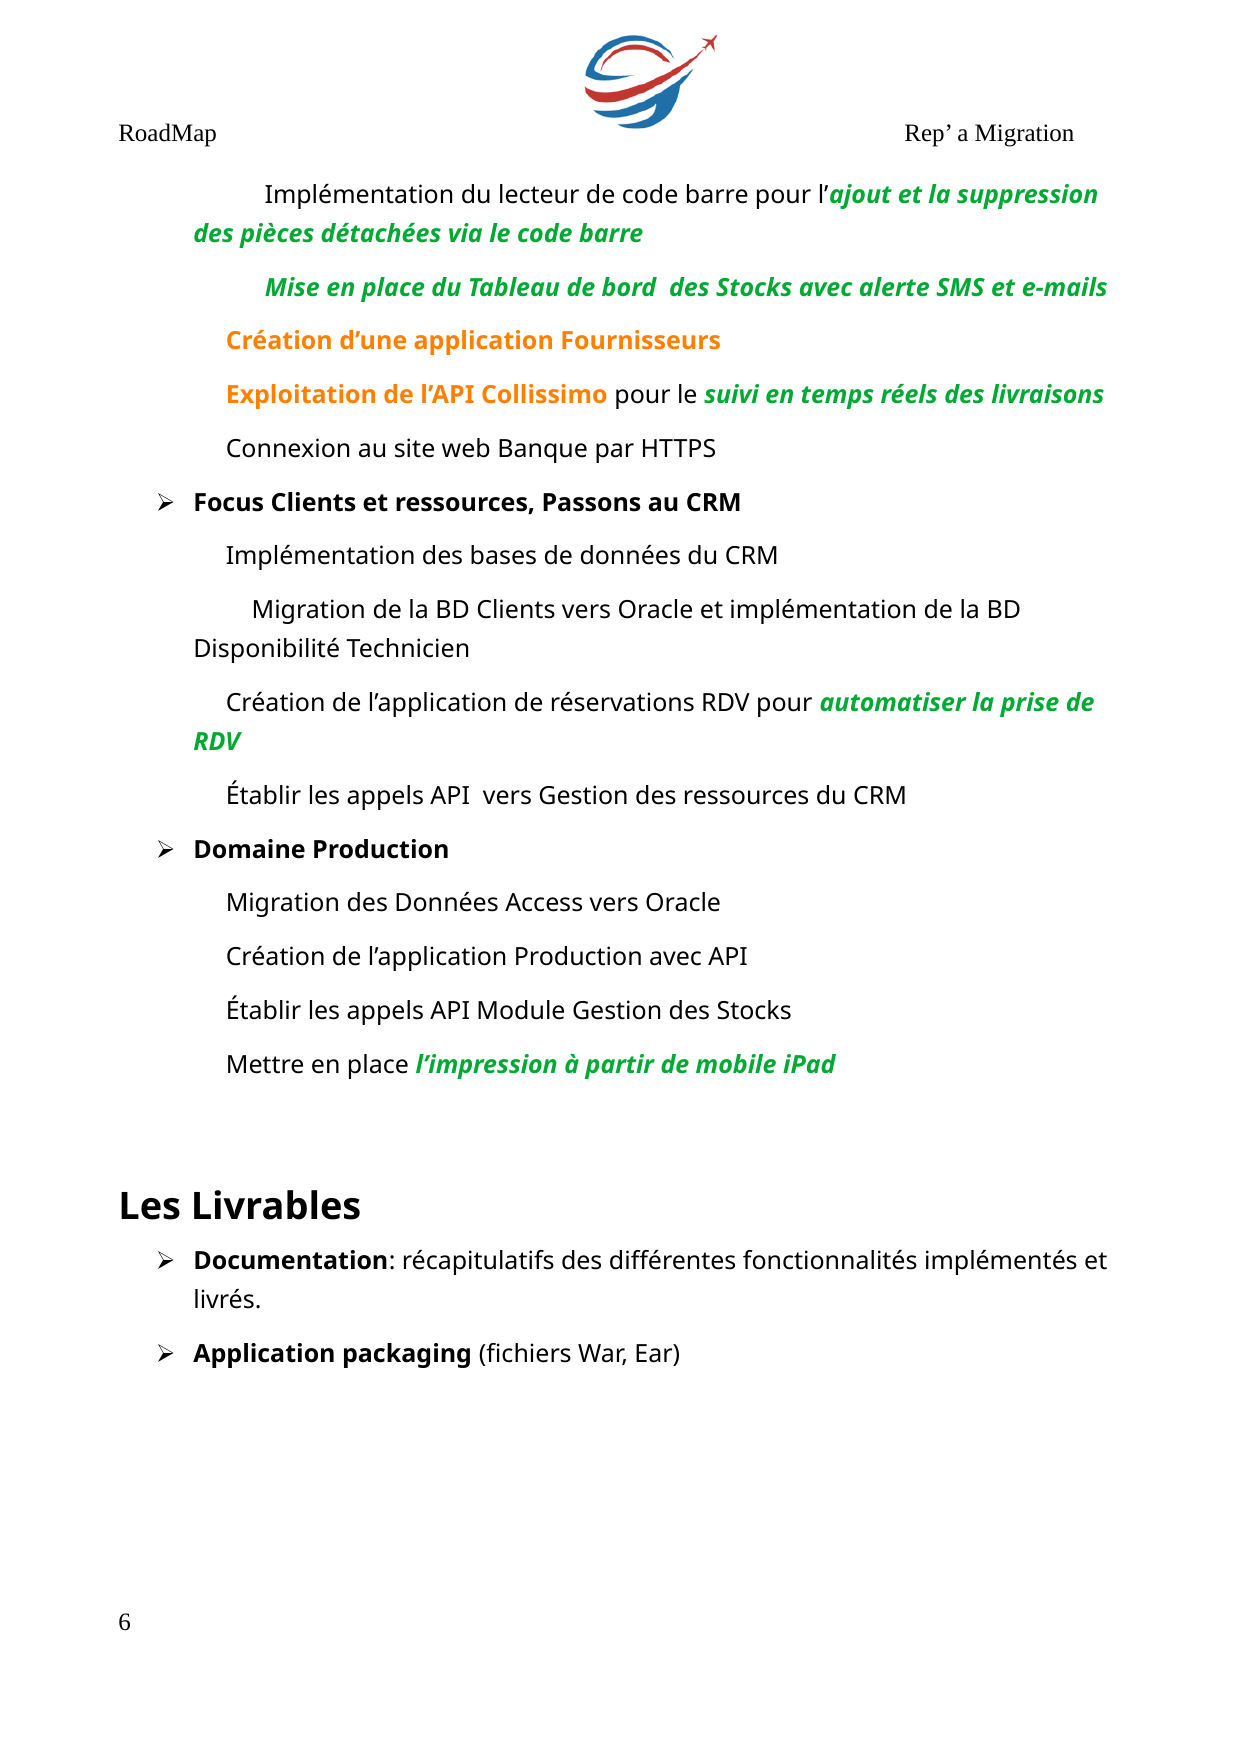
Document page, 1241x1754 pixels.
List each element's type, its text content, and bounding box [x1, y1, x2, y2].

subtitle Les Livrables [118, 1179, 1122, 1231]
list Migration des Données Access vers Oracle [156, 885, 1122, 919]
list Établir les appels API vers Gestion des ressources du CRM [156, 778, 1122, 812]
list Connexion au site web Banque par HTTPS [156, 431, 1122, 464]
list Établir les appels API Module Gestion des Stocks [156, 993, 1122, 1027]
list Mettre en place l’impression à partir de mobile iPad [156, 1046, 1122, 1080]
picture [577, 14, 723, 155]
list Documentation: récapitulatifs des différentes fonctionnalités implémentés et livrés. [156, 1243, 1122, 1316]
list Application packaging (fichiers War, Ear) [156, 1336, 1122, 1370]
list Implémentation du lecteur de code barre pour l’ajout et la suppression des pièces détachées via le code barre [156, 176, 1122, 249]
list Domaine Production [156, 831, 1122, 865]
list Création de l’application Production avec API [156, 939, 1122, 973]
list Mise en place du Tableau de bord des Stocks avec alerte SMS et e-mails [156, 269, 1122, 303]
list Implémentation des bases de données du CRM [156, 538, 1122, 572]
list Migration de la BD Clients vers Oracle et implémentation de la BD Disponibilité Technicien [156, 592, 1122, 665]
list Exploitation de l’API Collissimo pour le suivi en temps réels des livraisons [156, 377, 1122, 411]
list Focus Clients et ressources, Passons au CRM [156, 484, 1122, 518]
list Création de l’application de réservations RDV pour automatiser la prise de RDV [156, 685, 1122, 758]
list Création d’une application Fournisseurs [156, 323, 1122, 357]
